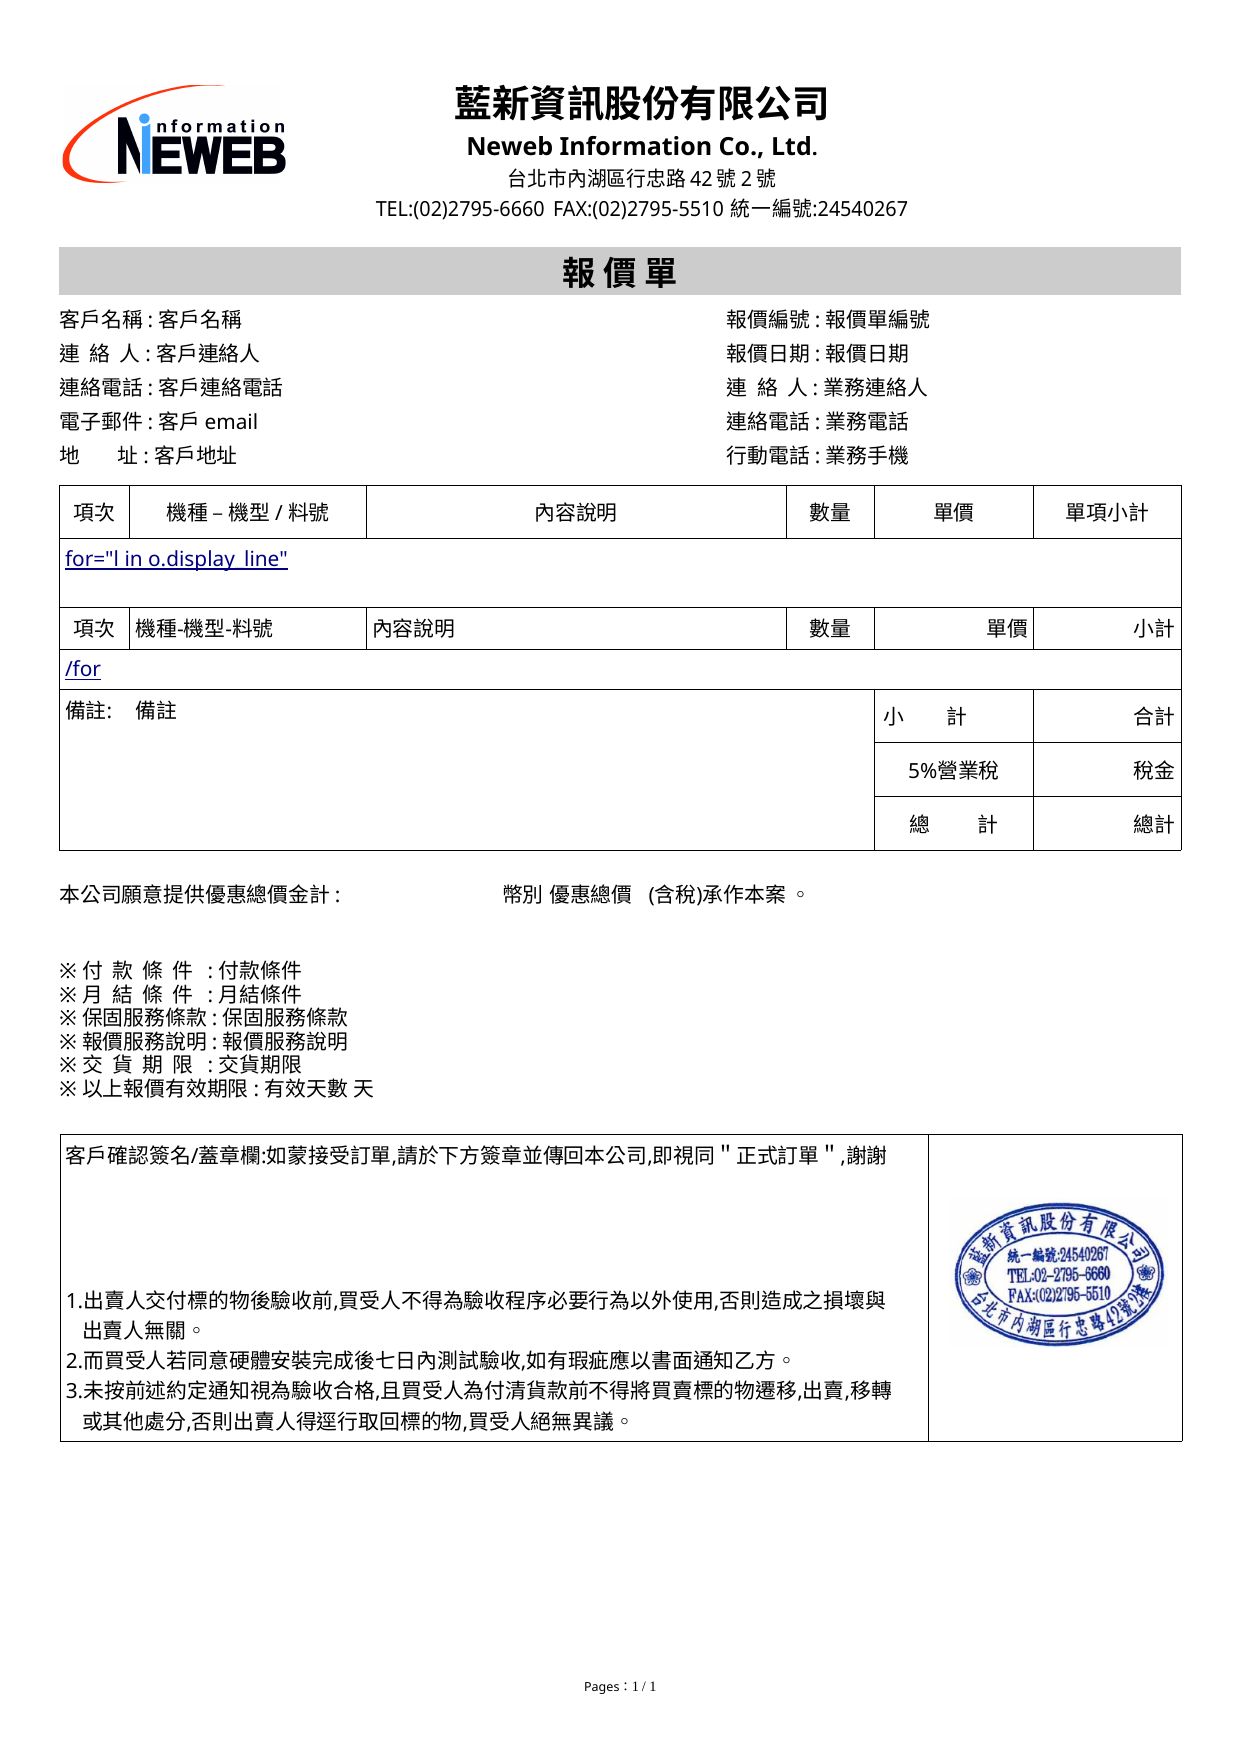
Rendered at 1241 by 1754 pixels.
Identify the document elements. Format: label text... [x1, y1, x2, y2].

table_cell 單價 [875, 608, 1033, 649]
table_cell 小 計 [875, 690, 1033, 742]
table_header 內容說明 [367, 486, 786, 538]
picture [941, 1197, 1169, 1348]
table_cell 地 址 : 客戶地址 [59, 439, 727, 473]
table_cell 合計 [1034, 690, 1181, 742]
text ※ 月 結 條 件 : 月結條件 [59, 983, 1181, 1007]
table_header 報 價 單 [59, 295, 1181, 301]
table_cell 小計 [1034, 608, 1181, 649]
table_header 機種 – 機型 / 料號 [130, 486, 366, 538]
table_cell 總 計 [875, 797, 1033, 850]
table_cell 連絡電話 : 業務電話 [727, 405, 1182, 439]
table_cell 機種-機型-料號 [130, 608, 366, 649]
table_header [929, 1135, 1182, 1441]
table_header 報價編號 : 報價單編號 [727, 304, 1182, 337]
text ※ 付 款 條 件 : 付款條件 [59, 959, 1181, 983]
table_header 客戶確認簽名/蓋章欄:如蒙接受訂單,請於下方簽章並傳回本公司,即視同＂正式訂單＂,謝謝 1.出賣人交付標的物後驗收前,買受人不得為驗收程序必要行為以外使用,否則造成之損壞與 出賣人無關◦ 2.而買受人若同意硬體安裝完成後七日內測試驗收,如有瑕疵應以書面通知乙方◦ 3.未按前述約定通知視為驗收合格,且買受人為付清貨款前不得將買賣標的物遷移,出賣,移轉 或其他處分,否則出賣人得逕行取回標的物,買受人絕無異議◦ [61, 1135, 928, 1441]
picture [62, 85, 286, 183]
table_cell 總計 [1034, 797, 1181, 850]
table_cell 備註 [129, 690, 874, 850]
text ※ 保固服務條款 : 保固服務條款 [59, 1007, 1181, 1030]
table_cell 連絡電話 : 客戶連絡電話 [59, 371, 727, 405]
table_header 客戶名稱 : 客戶名稱 [59, 304, 727, 337]
table_header (含稅)承作本案 ◦ [632, 878, 1181, 937]
table_header 項次 [60, 486, 129, 538]
table_header 單價 [875, 486, 1033, 538]
table_cell 項次 [60, 608, 129, 649]
table_cell /for [60, 650, 1181, 689]
table_cell for="l in o.display_line" [60, 539, 1181, 607]
text ※ 報價服務說明 : 報價服務說明 [59, 1030, 1181, 1054]
table_header 本公司願意提供優惠總價金計 : [59, 878, 360, 937]
table_cell 內容說明 [367, 608, 786, 649]
table_cell 報價日期 : 報價日期 [727, 338, 1182, 371]
table_header 單項小計 [1034, 486, 1181, 538]
table_cell 稅金 [1034, 743, 1181, 796]
table_cell 連 絡 人 : 業務連絡人 [727, 371, 1182, 405]
table_cell 數量 [787, 608, 874, 649]
table_header 幣別 優惠總價 [360, 878, 632, 937]
table_cell 5%營業稅 [875, 743, 1033, 796]
table_cell 行動電話 : 業務手機 [727, 439, 1182, 473]
table_cell 電子郵件 : 客戶email [59, 405, 727, 439]
text ※ 以上報價有效期限 : 有效天數 天 [59, 1078, 1181, 1101]
table_cell 備註: [60, 690, 129, 850]
table_cell 連 絡 人 : 客戶連絡人 [59, 338, 727, 371]
text ※ 交 貨 期 限 : 交貨期限 [59, 1054, 1181, 1078]
table_header 數量 [787, 486, 874, 538]
